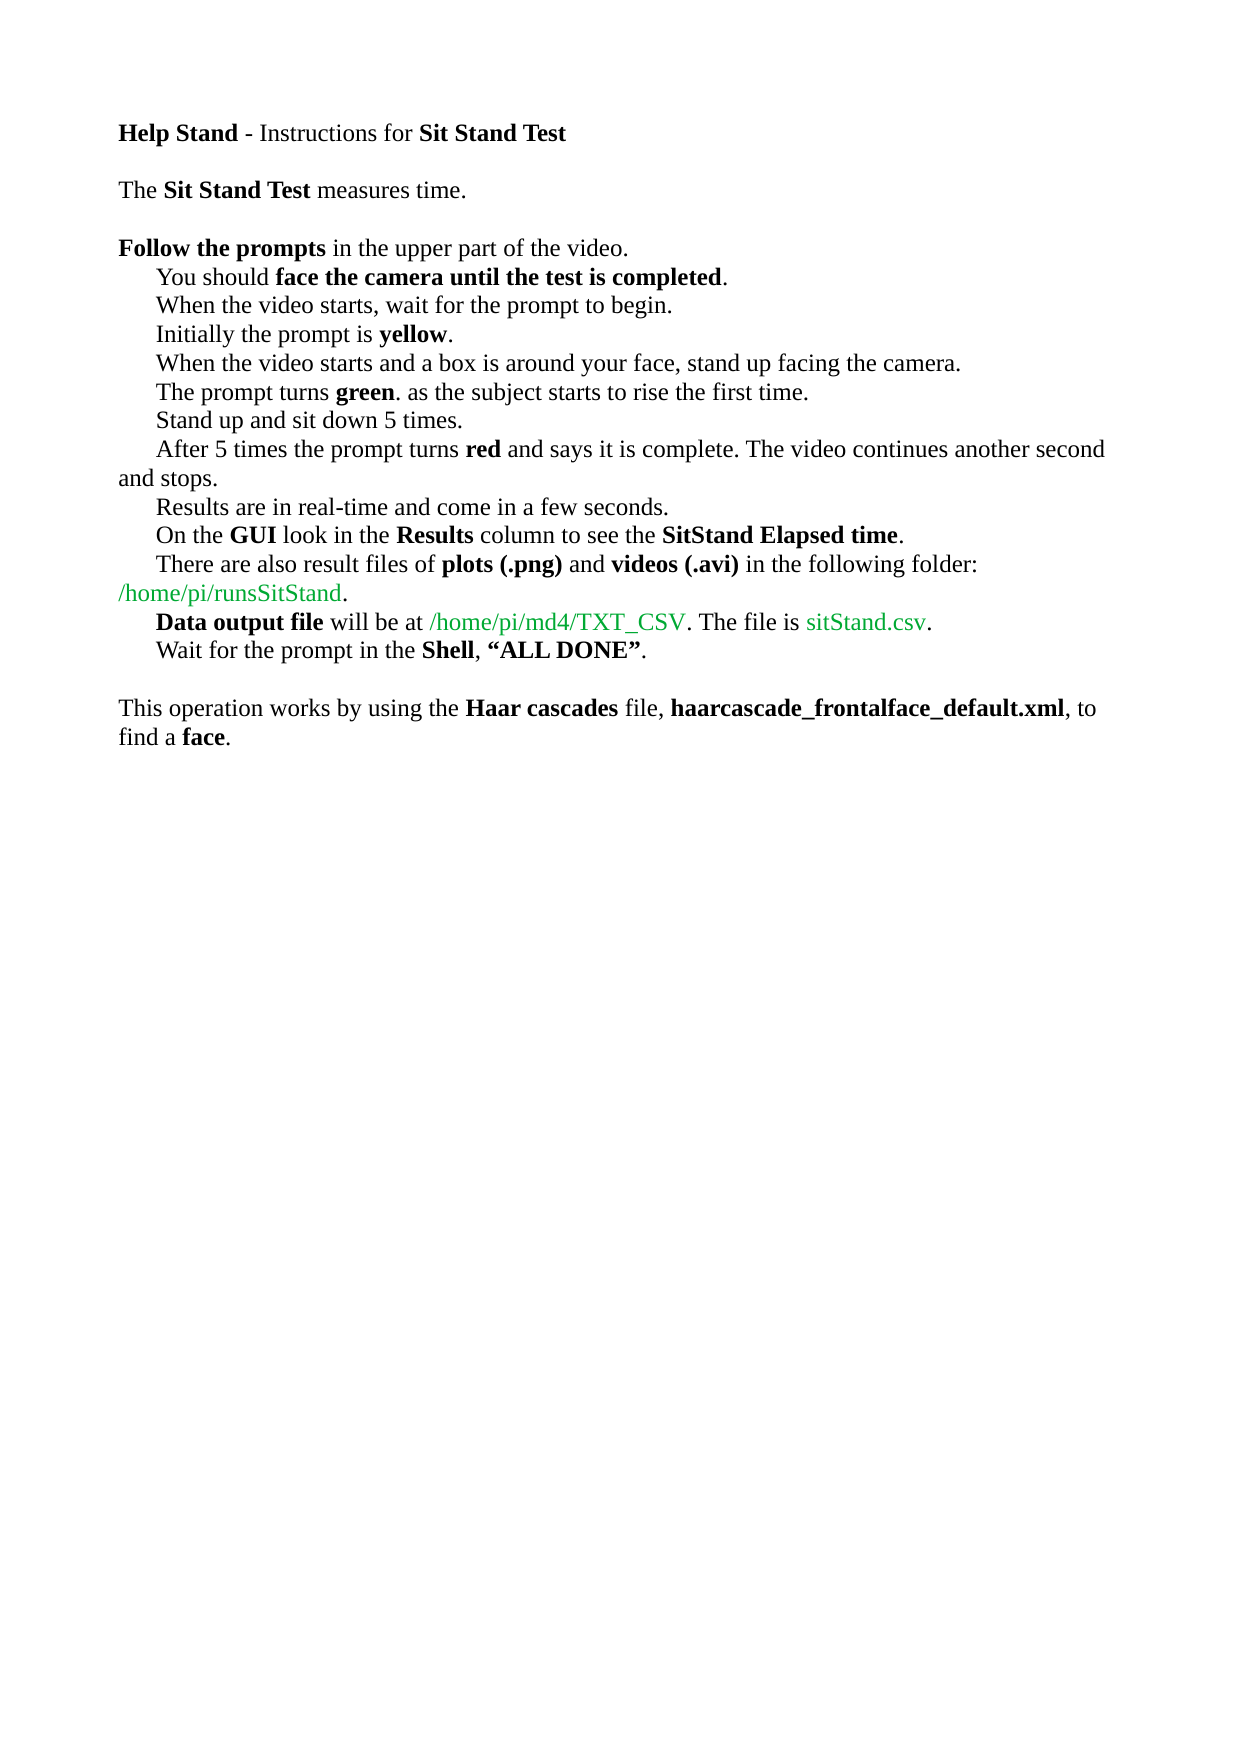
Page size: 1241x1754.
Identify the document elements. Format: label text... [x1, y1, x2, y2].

text The prompt turns green. as the subject starts to rise the first time. [118, 377, 1122, 406]
text After 5 times the prompt turns red and says it is complete. The video continues another second and stops. [118, 434, 1122, 492]
text Results are in real-time and come in a few seconds. [118, 492, 1122, 521]
text Follow the prompts in the upper part of the video. [118, 233, 1122, 262]
text The Sit Stand Test measures time. [118, 176, 1122, 204]
text This operation works by using the Haar cascades file, haarcascade_frontalface_default.xml, to find a face. [118, 693, 1122, 751]
text When the video starts and a box is around your face, stand up facing the camera. [118, 348, 1122, 377]
text Data output file will be at /home/pi/md4/TXT_CSV. The file is sitStand.csv. [118, 607, 1122, 636]
text When the video starts, wait for the prompt to begin. [118, 291, 1122, 319]
text Help Stand - Instructions for Sit Stand Test [118, 118, 1122, 147]
text Stand up and sit down 5 times. [118, 406, 1122, 434]
text You should face the camera until the test is completed. [118, 262, 1122, 291]
text Initially the prompt is yellow. [118, 319, 1122, 348]
text There are also result files of plots (.png) and videos (.avi) in the following folder: /home/pi/runsSitStand. [118, 549, 1122, 607]
text Wait for the prompt in the Shell, “ALL DONE”. [118, 636, 1122, 664]
text On the GUI look in the Results column to see the SitStand Elapsed time. [118, 521, 1122, 549]
